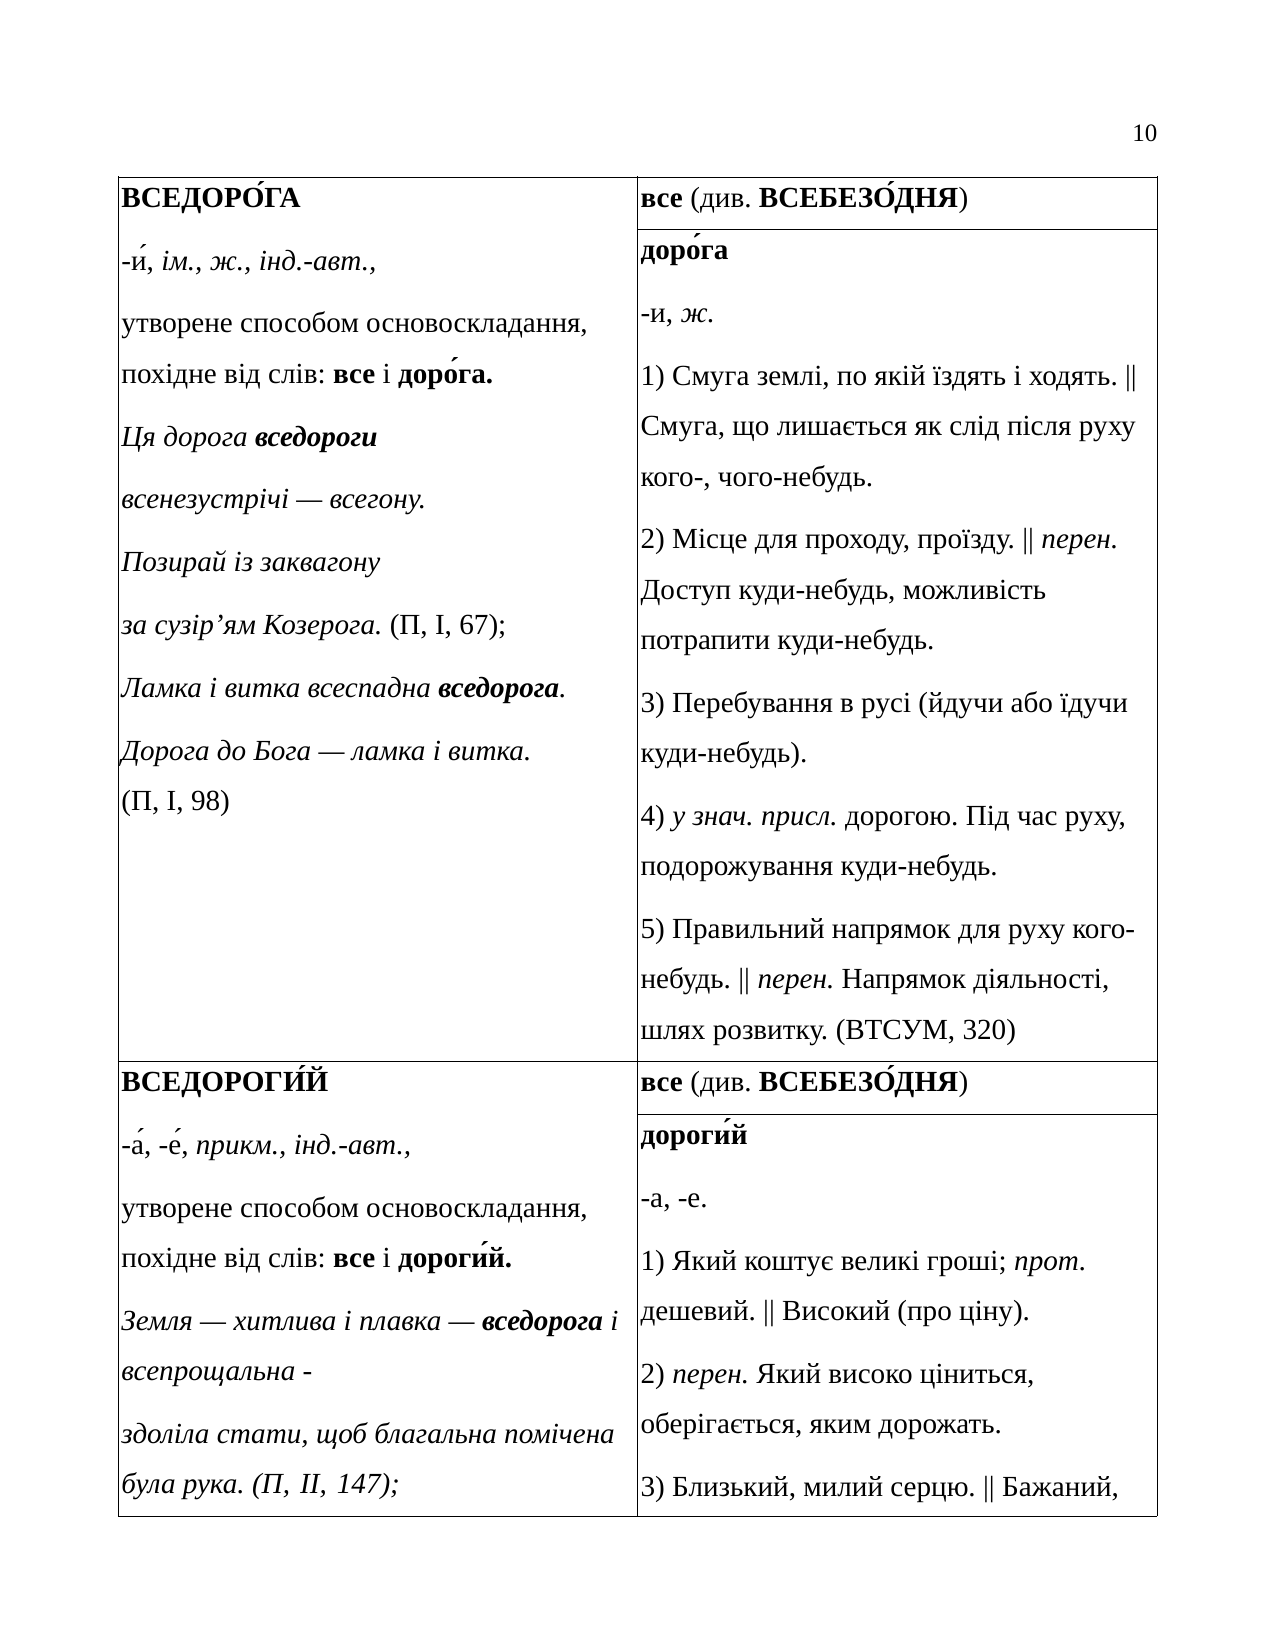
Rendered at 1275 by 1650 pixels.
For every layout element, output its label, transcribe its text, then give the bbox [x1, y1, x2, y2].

table_cell все (див. ВСЕБЕЗО́ДНЯ) [638, 1062, 1157, 1113]
table_cell ВСЕДОРОГИ́Й -а́, -е́, прикм., інд.-авт., утворене способом основоскладання, похідне від слів: все і дороги́й. Земля — хитлива і плавка — вседорога і всепрощальна - здоліла стати, щоб благальна помічена була рука. (П, ІІ, 147); [119, 1062, 637, 1516]
table_cell доро́га -и, ж. 1) Смуга землі, по якій їздять і ходять. || Смуга, що лишається як слід після руху кого-, чого-небудь. 2) Місце для проходу, проїзду. || перен. Доступ куди-небудь, можливість потрапити куди-небудь. 3) Перебування в русі (йдучи або їдучи куди-небудь). 4) у знач. присл. дорогою. Під час руху, подорожування куди-небудь. 5) Правильний напрямок для руху кого-небудь. || перен. Напрямок діяльності, шлях розвитку. (ВТСУМ, 320) [638, 230, 1157, 1061]
table_cell дороги́й -а, -е. 1) Який коштує великі гроші; прот. дешевий. || Високий (про ціну). 2) перен. Який високо ціниться, оберігається, яким дорожать. 3) Близький, милий серцю. || Бажаний, [638, 1115, 1157, 1516]
table_cell все (див. ВСЕБЕЗО́ДНЯ) [638, 178, 1157, 229]
table_cell ВСЕДОРО́ГА -и́, ім., ж., інд.-авт., утворене способом основоскладання, похідне від слів: все і доро́га. Ця дорога вседороги всенезустрічі — всегону. Позирай із заквагону за сузір’ям Козерога. (П, І, 67); Ламка і витка всеспадна вседорога. Дорога до Бога — ламка і витка. (П, І, 98) [119, 178, 637, 1061]
